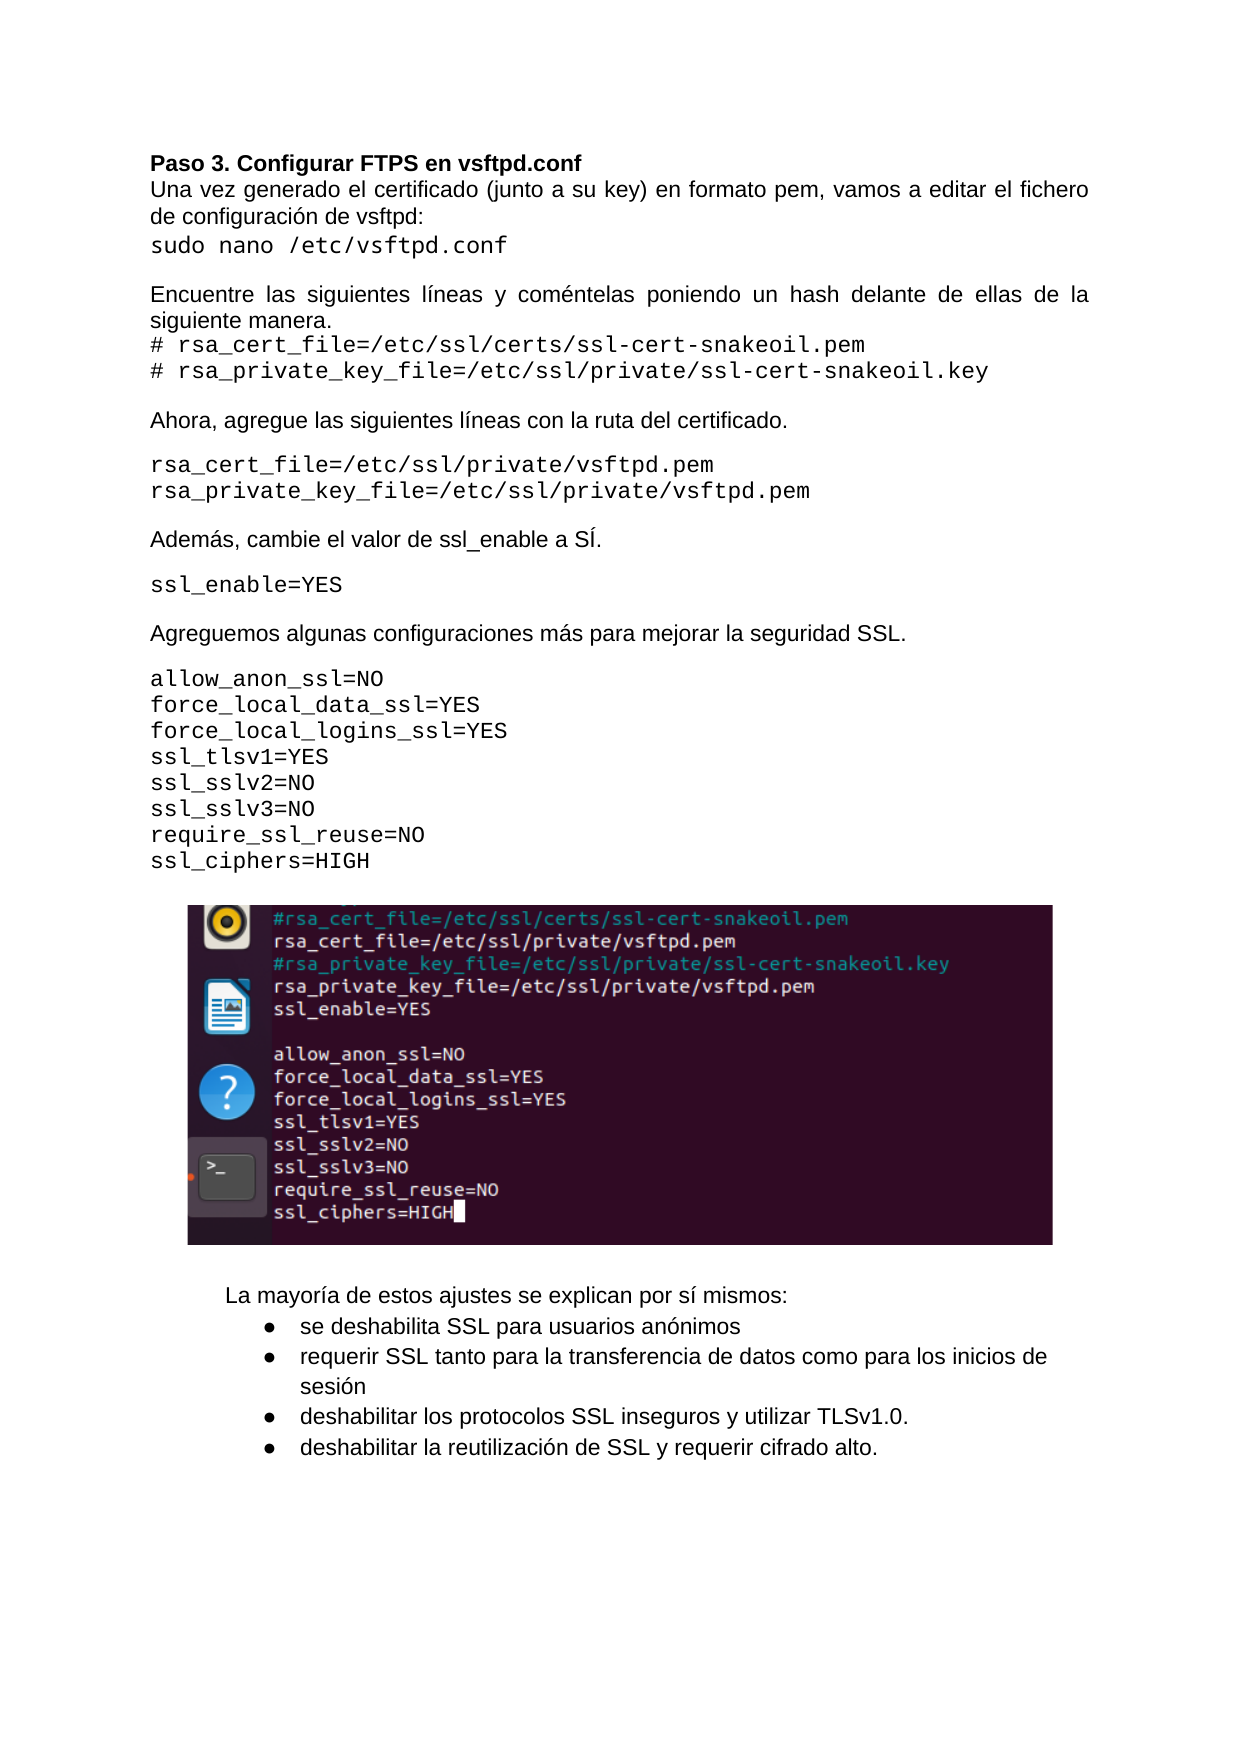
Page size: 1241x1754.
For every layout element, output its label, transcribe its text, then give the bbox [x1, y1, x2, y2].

text La mayoría de estos ajustes se explican por sí mismos: [225, 1282, 1090, 1309]
text Una vez generado el certificado (junto a su key) en formato pem, vamos a editar el fichero de configuración de vsftpd: [150, 176, 1090, 229]
text sudo nano /etc/vsftpd.conf [150, 229, 1090, 260]
list requerir SSL tanto para la transferencia de datos como para los inicios de sesión [262, 1343, 1090, 1399]
text Ahora, agregue las siguientes líneas con la ruta del certificado. [150, 407, 1090, 433]
text ssl_sslv3=NO [150, 797, 1090, 823]
list deshabilitar la reutilización de SSL y requerir cifrado alto. [262, 1433, 1090, 1460]
text ssl_enable=YES [150, 574, 1090, 599]
text rsa_cert_file=/etc/ssl/private/vsftpd.pem [150, 454, 1090, 480]
list se deshabilita SSL para usuarios anónimos [262, 1313, 1090, 1339]
text force_local_data_ssl=YES [150, 693, 1090, 719]
text allow_anon_ssl=NO [150, 668, 1090, 693]
list deshabilitar los protocolos SSL inseguros y utilizar TLSv1.0. [262, 1403, 1090, 1430]
text require_ssl_reuse=NO [150, 823, 1090, 849]
text ssl_ciphers=HIGH [150, 849, 1090, 875]
text rsa_private_key_file=/etc/ssl/private/vsftpd.pem [150, 480, 1090, 506]
text Encuentre las siguientes líneas y coméntelas poniendo un hash delante de ellas de la siguiente manera. [150, 281, 1090, 334]
text Paso 3. Configurar FTPS en vsftpd.conf [150, 150, 1090, 176]
text ssl_tlsv1=YES [150, 745, 1090, 771]
text # rsa_private_key_file=/etc/ssl/private/ssl-cert-snakeoil.key [150, 360, 1090, 386]
text # rsa_cert_file=/etc/ssl/certs/ssl-cert-snakeoil.pem [150, 334, 1090, 360]
text Agreguemos algunas configuraciones más para mejorar la seguridad SSL. [150, 620, 1090, 647]
picture [187, 905, 1053, 1245]
text ssl_sslv2=NO [150, 771, 1090, 797]
text Además, cambie el valor de ssl_enable a SÍ. [150, 526, 1090, 553]
text force_local_logins_ssl=YES [150, 719, 1090, 745]
